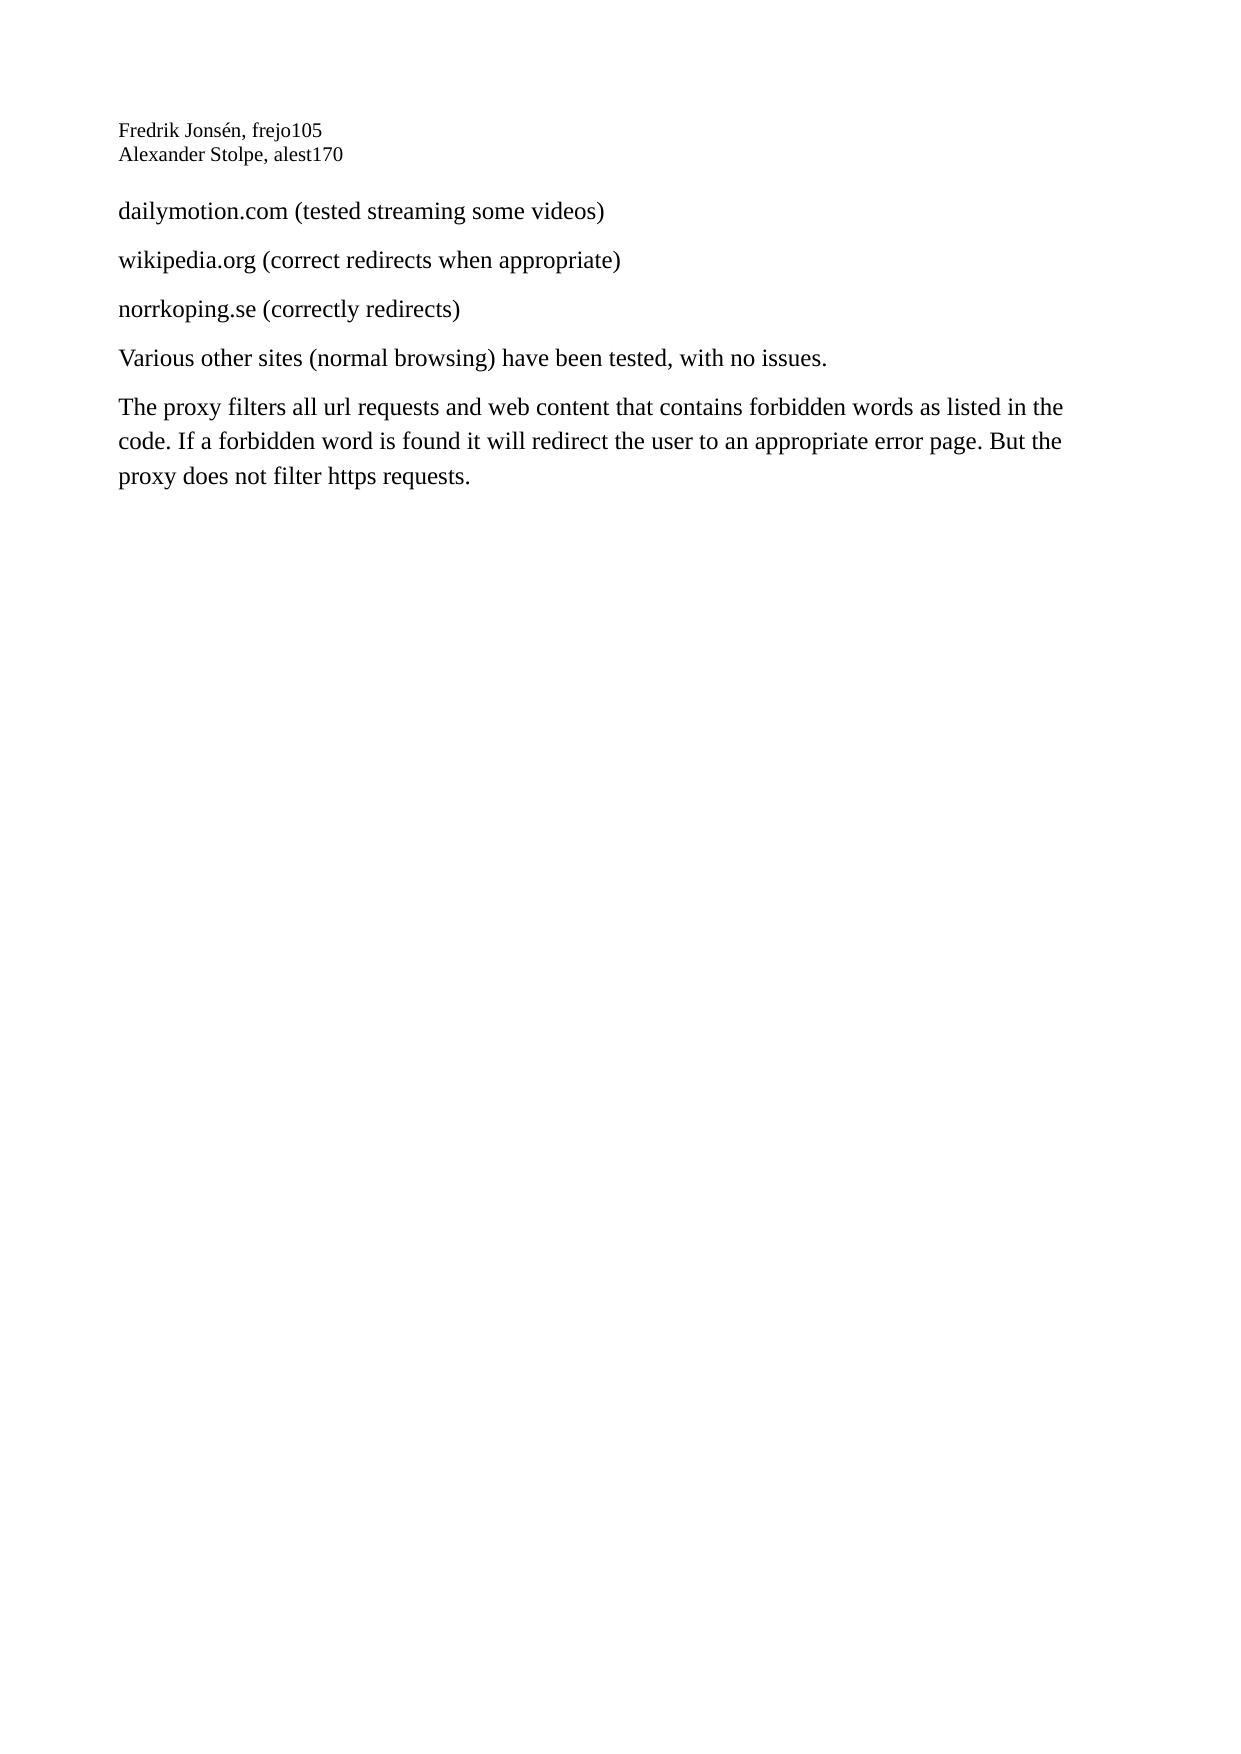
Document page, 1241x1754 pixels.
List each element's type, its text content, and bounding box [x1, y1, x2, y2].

text The proxy filters all url requests and web content that contains forbidden words as listed in the code. If a forbidden word is found it will redirect the user to an appropriate error page. But the proxy does not filter https requests. [118, 392, 1122, 490]
text Various other sites (normal browsing) have been tested, with no issues. [118, 343, 1122, 372]
text norrkoping.se (correctly redirects) [118, 294, 1122, 323]
text wikipedia.org (correct redirects when appropriate) [118, 245, 1122, 273]
text dailymotion.com (tested streaming some videos) [118, 196, 1122, 224]
